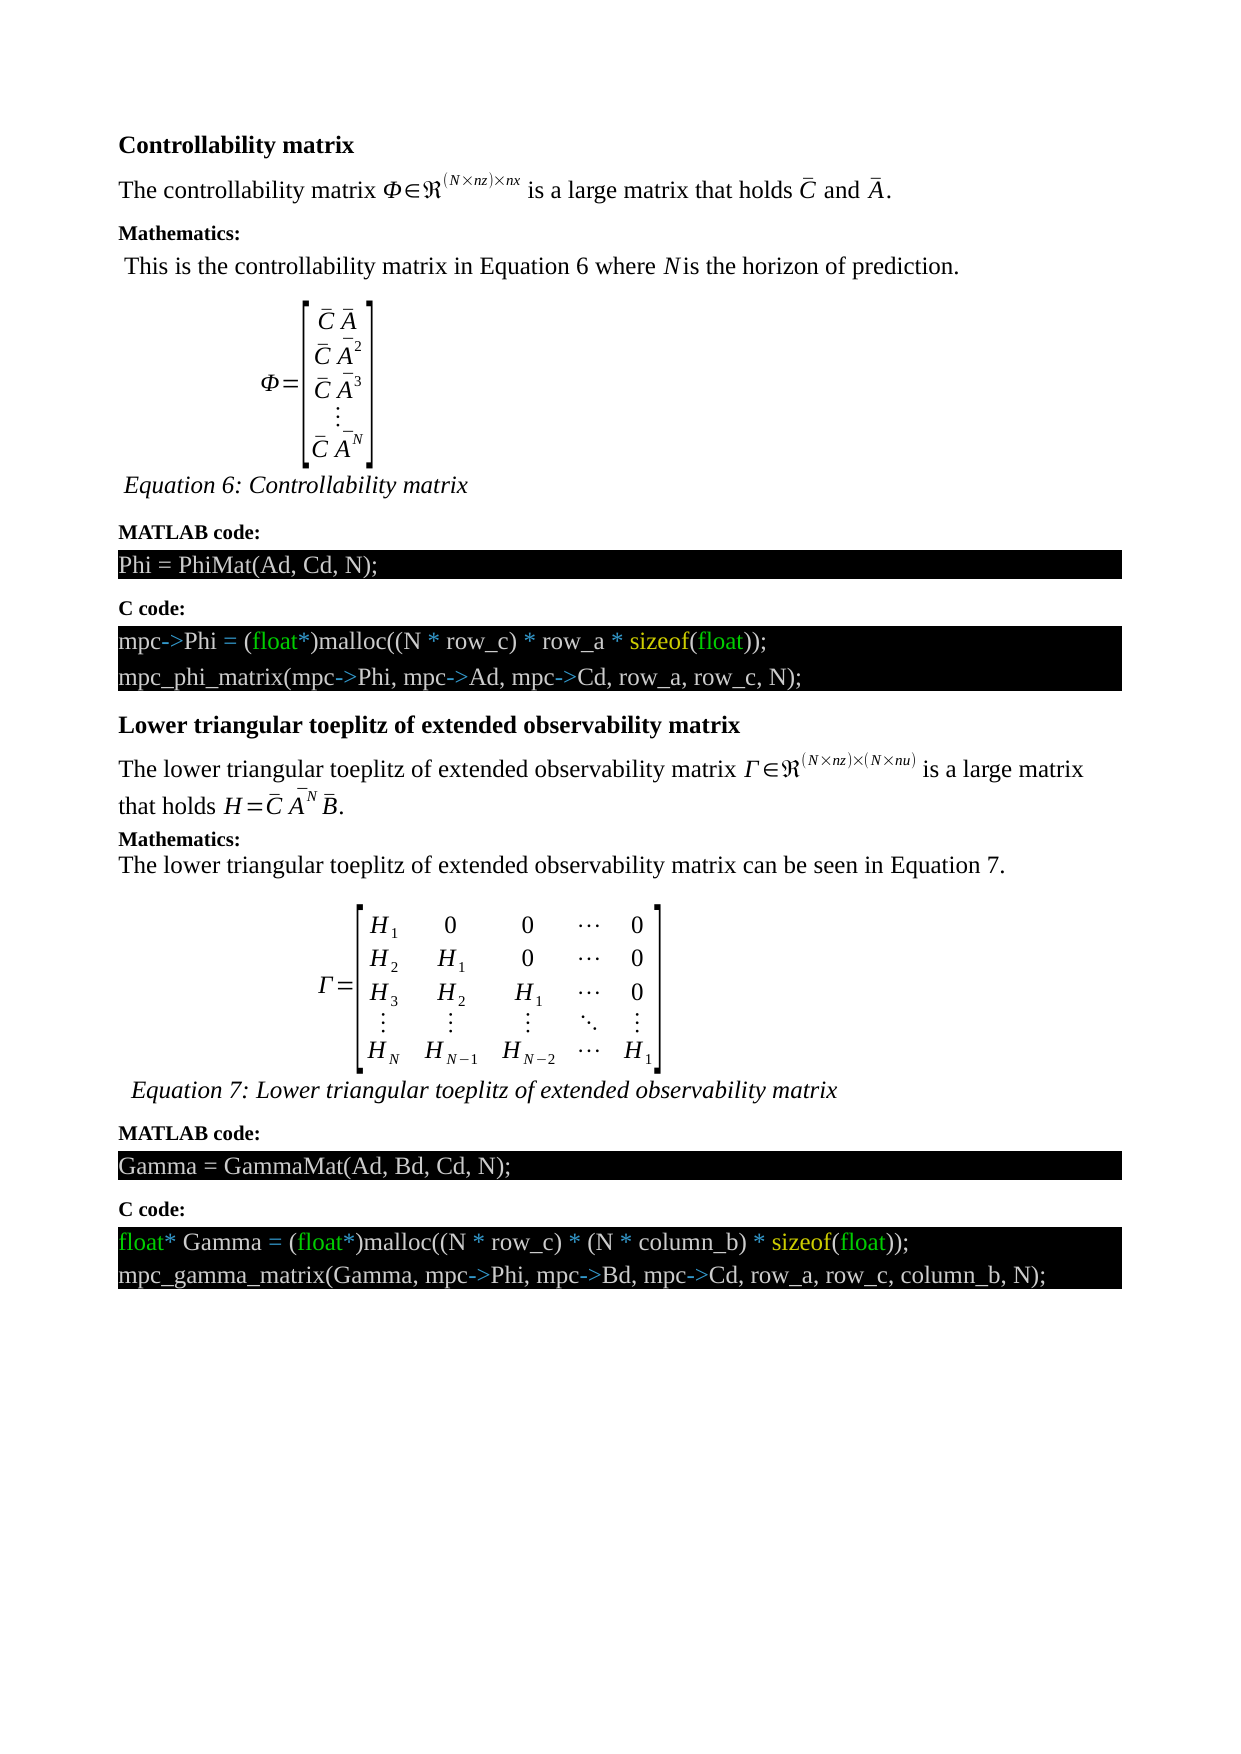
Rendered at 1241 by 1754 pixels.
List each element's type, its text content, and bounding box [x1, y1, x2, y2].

subtitle Mathematics: [118, 220, 1122, 244]
subtitle Mathematics: [118, 827, 1122, 851]
text mpc_phi_matrix(mpc->Phi, mpc->Ad, mpc->Cd, row_a, row_c, N); [118, 662, 1122, 691]
subtitle MATLAB code: [118, 311, 1122, 544]
subtitle Controllability matrix [118, 131, 1122, 159]
text Equation 7: Lower triangular toeplitz of extended observability matrix [131, 903, 850, 1104]
subtitle [124, 287, 512, 299]
text float* Gamma = (float*)malloc((N * row_c) * (N * column_b) * sizeof(float)); [118, 1227, 1122, 1256]
text The lower triangular toeplitz of extended observability matrix is a large matrix that holds . [118, 751, 1122, 819]
text Phi = PhiMat(Ad, Cd, N); [118, 550, 1122, 579]
subtitle C code: [118, 596, 1122, 620]
text Gamma = GammaMat(Ad, Bd, Cd, N); [118, 1151, 1122, 1180]
text The lower triangular toeplitz of extended observability matrix can be seen in Equation 7. [118, 851, 1122, 879]
subtitle Lower triangular toeplitz of extended observability matrix [118, 710, 1122, 739]
subtitle C code: [118, 1197, 1122, 1221]
text The controllability matrix is a large matrix that holds and . [118, 172, 1122, 204]
subtitle MATLAB code: [118, 890, 1122, 1145]
text Equation 6: Controllability matrix [124, 299, 512, 499]
text This is the controllability matrix in Equation 6 where is the horizon of prediction. [118, 251, 1122, 279]
text mpc->Phi = (float*)malloc((N * row_c) * row_a * sizeof(float)); [118, 626, 1122, 655]
text mpc_gamma_matrix(Gamma, mpc->Phi, mpc->Bd, mpc->Cd, row_a, row_c, column_b, N); [118, 1260, 1122, 1289]
